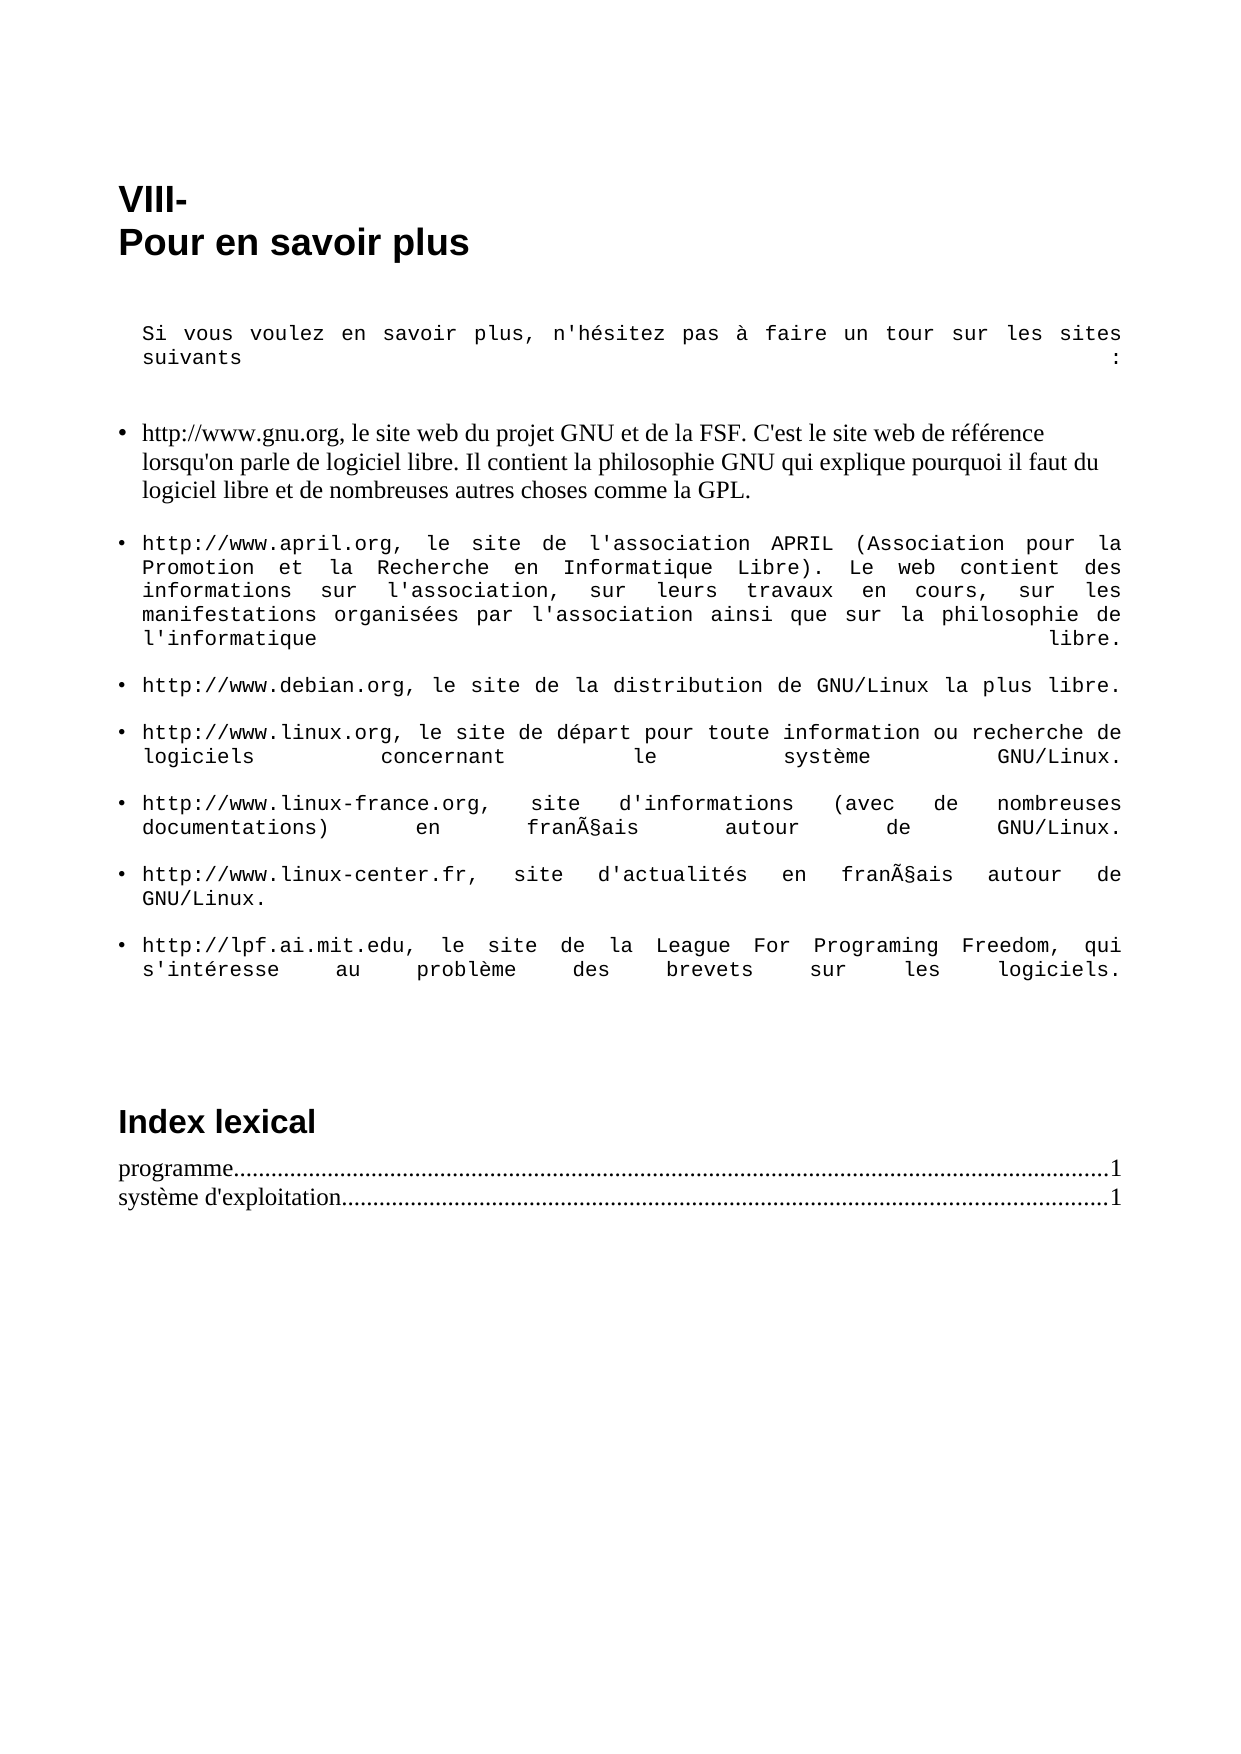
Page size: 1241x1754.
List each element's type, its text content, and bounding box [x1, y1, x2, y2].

list http://www.linux-france.org, site d'informations (avec de nombreuses documentations) en franÃ§ais autour de GNU/Linux. [118, 793, 1122, 864]
list http://www.linux-center.fr, site d'actualités en franÃ§ais autour de GNU/Linux. [118, 864, 1122, 935]
text système d'exploitation 1 [118, 1182, 1122, 1210]
list http://www.debian.org, le site de la distribution de GNU/Linux la plus libre. [118, 675, 1122, 722]
list http://www.april.org, le site de l'association APRIL (Association pour la Promotion et la Recherche en Informatique Libre). Le web contient des informations sur l'association, sur leurs travaux en cours, sur les manifestations organisées par l'association ainsi que sur la philosophie de l'informatique libre. [118, 533, 1122, 675]
list Si vous voulez en savoir plus, n'hésitez pas à faire un tour sur les sites suivants : [118, 276, 1122, 418]
subtitle Index lexical [118, 1102, 1122, 1140]
list http://lpf.ai.mit.edu, le site de la League For Programing Freedom, qui s'intéresse au problème des brevets sur les logiciels. [118, 935, 1122, 1006]
subtitle Pour en savoir plus [118, 176, 1122, 264]
text programme 1 [118, 1153, 1122, 1182]
list http://www.linux.org, le site de départ pour toute information ou recherche de logiciels concernant le système GNU/Linux. [118, 722, 1122, 793]
list http://www.gnu.org, le site web du projet GNU et de la FSF. C'est le site web de référence lorsqu'on parle de logiciel libre. Il contient la philosophie GNU qui explique pourquoi il faut du logiciel libre et de nombreuses autres choses comme la GPL. [118, 418, 1122, 533]
